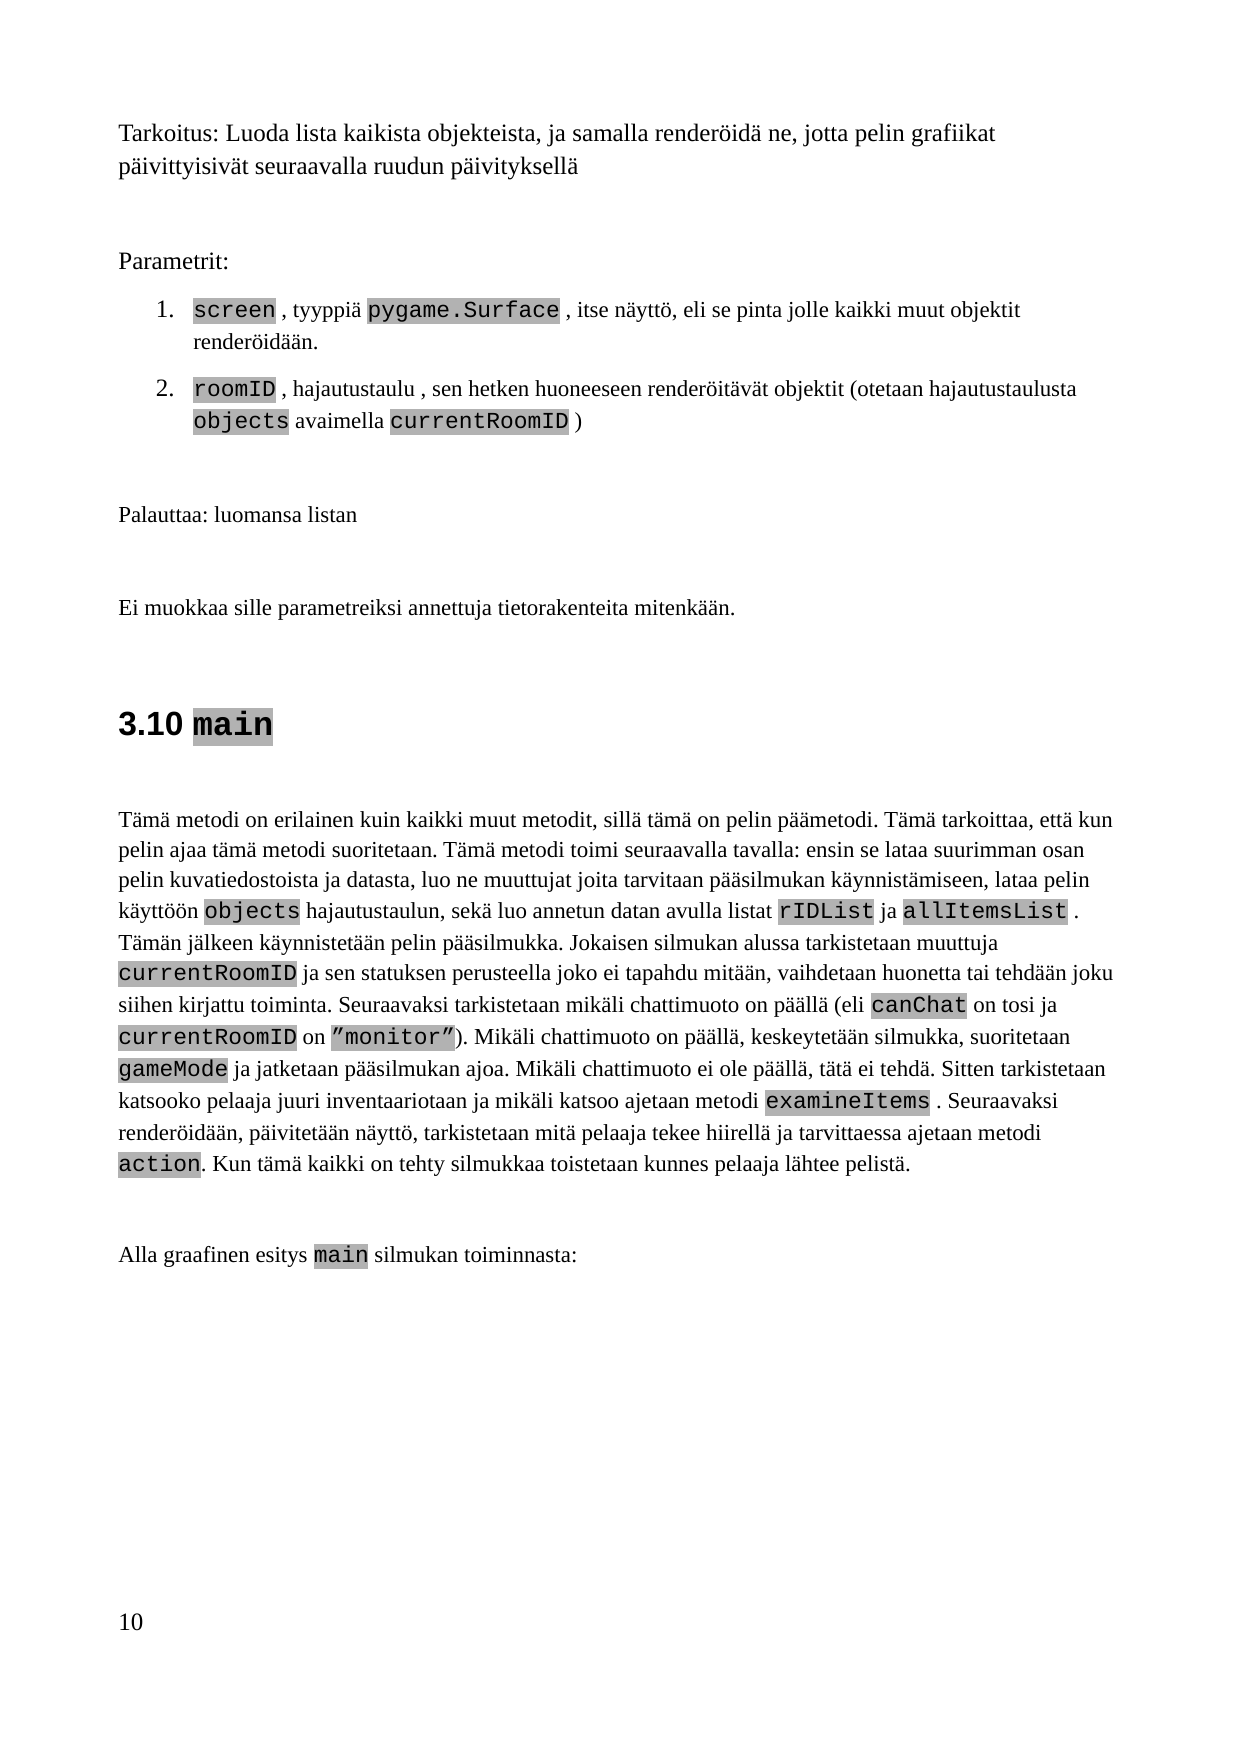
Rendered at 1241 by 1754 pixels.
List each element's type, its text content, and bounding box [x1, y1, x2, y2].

text Alla graafinen esitys main silmukan toiminnasta: [118, 1241, 1122, 1269]
text Ei muokkaa sille parametreiksi annettuja tietorakenteita mitenkään. [118, 594, 1122, 620]
text Parametrit: [118, 246, 1122, 275]
text Tämä metodi on erilainen kuin kaikki muut metodit, sillä tämä on pelin päämetodi. Tämä tarkoittaa, että kun pelin ajaa tämä metodi suoritetaan. Tämä metodi toimi seuraavalla tavalla: ensin se lataa suurimman osan pelin kuvatiedostoista ja datasta, luo ne muuttujat joita tarvitaan pääsilmukan käynnistämiseen, lataa pelin käyttöön objects hajautustaulun, sekä luo annetun datan avulla listat rIDList ja allItemsList . Tämän jälkeen käynnistetään pelin pääsilmukka. Jokaisen silmukan alussa tarkistetaan muuttuja currentRoomID ja sen statuksen perusteella joko ei tapahdu mitään, vaihdetaan huonetta tai tehdään joku siihen kirjattu toiminta. Seuraavaksi tarkistetaan mikäli chattimuoto on päällä (eli canChat on tosi ja currentRoomID on ”monitor”). Mikäli chattimuoto on päällä, keskeytetään silmukka, suoritetaan gameMode ja jatketaan pääsilmukan ajoa. Mikäli chattimuoto ei ole päällä, tätä ei tehdä. Sitten tarkistetaan katsooko pelaaja juuri inventaariotaan ja mikäli katsoo ajetaan metodi examineItems . Seuraavaksi renderöidään, päivitetään näyttö, tarkistetaan mitä pelaaja tekee hiirellä ja tarvittaessa ajetaan metodi action. Kun tämä kaikki on tehty silmukkaa toistetaan kunnes pelaaja lähtee pelistä. [118, 806, 1122, 1178]
subtitle 3.10 main [118, 704, 1122, 746]
list screen , tyyppiä pygame.Surface , itse näyttö, eli se pinta jolle kaikki muut objektit renderöidään. [156, 294, 1122, 354]
list roomID , hajautustaulu , sen hetken huoneeseen renderöitävät objektit (otetaan hajautustaulusta objects avaimella currentRoomID ) [156, 373, 1122, 435]
text Tarkoitus: Luoda lista kaikista objekteista, ja samalla renderöidä ne, jotta pelin grafiikat päivittyisivät seuraavalla ruudun päivityksellä [118, 118, 1122, 180]
text Palauttaa: luomansa listan [118, 501, 1122, 528]
